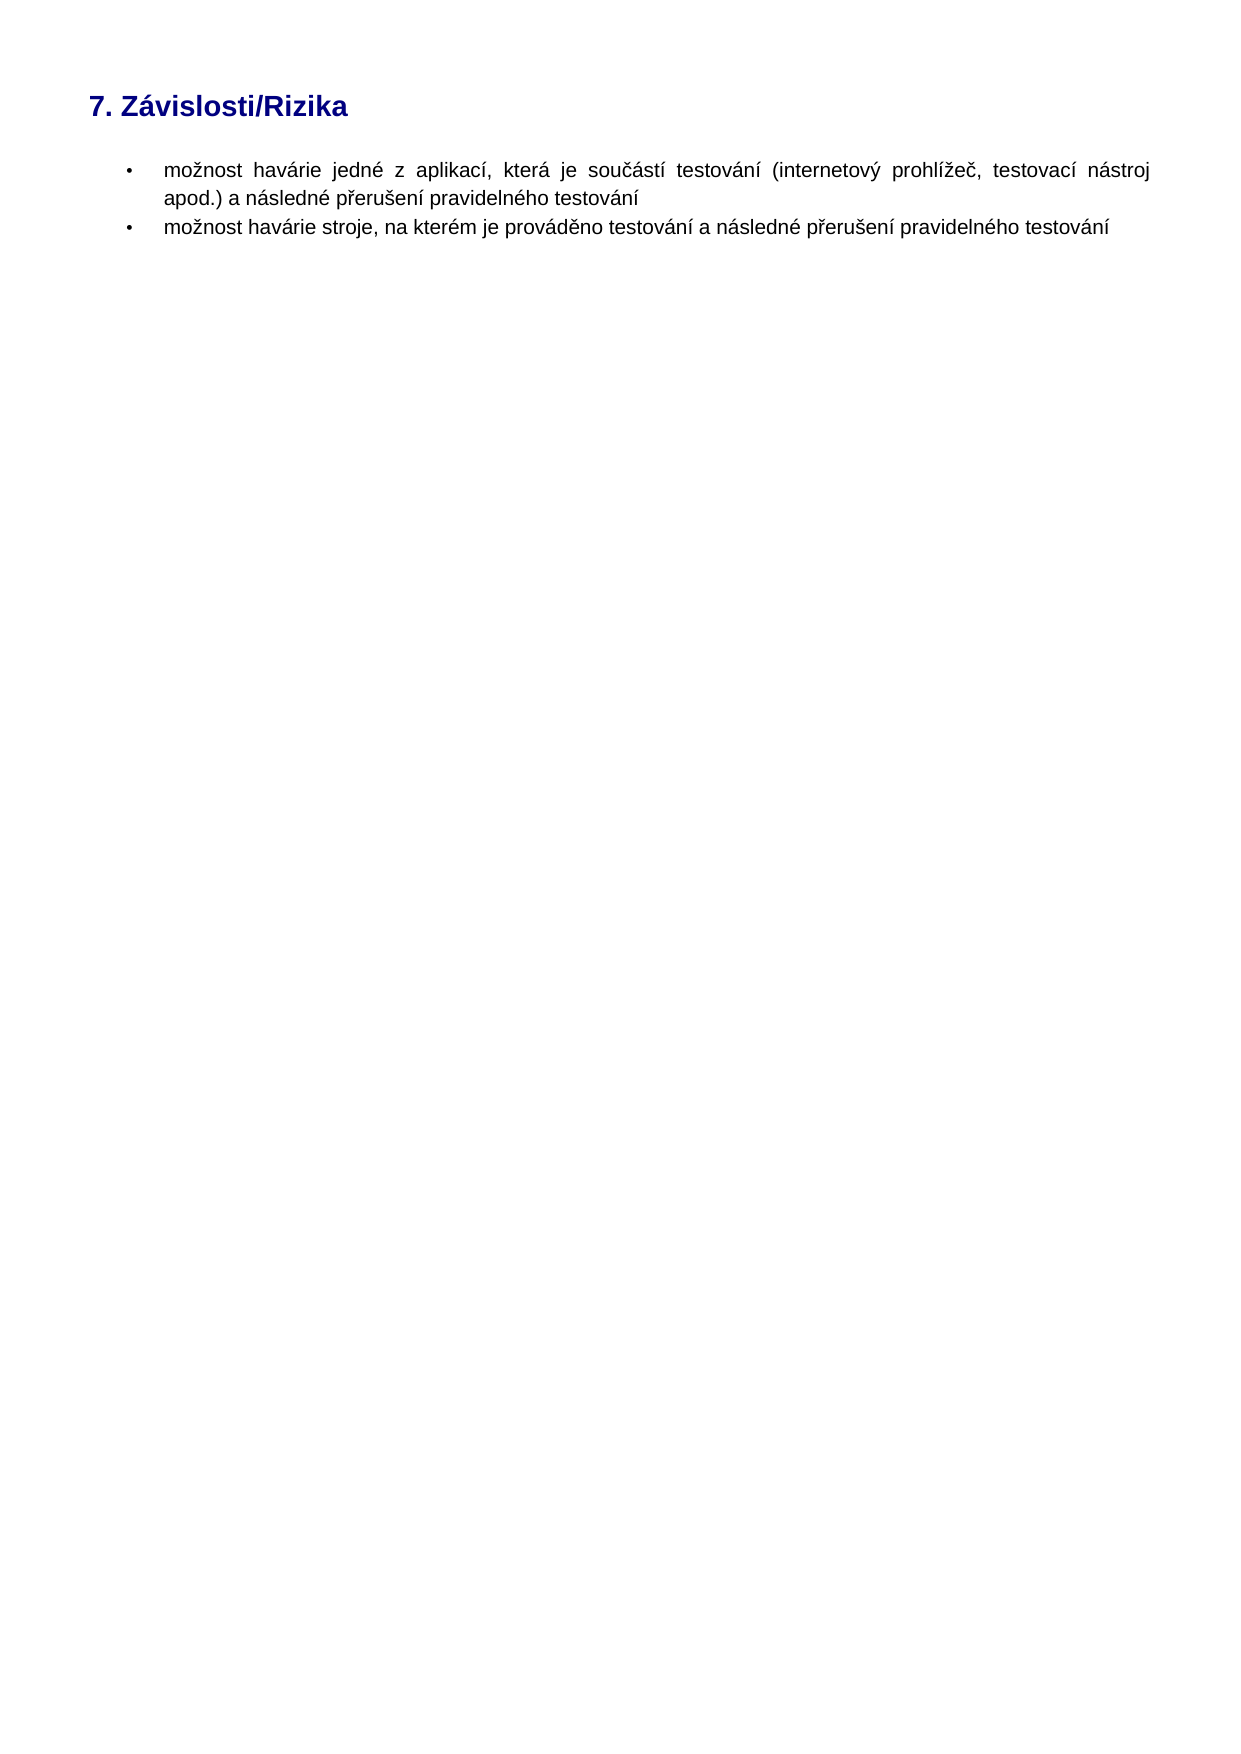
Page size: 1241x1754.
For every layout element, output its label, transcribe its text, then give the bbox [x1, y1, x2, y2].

text 7. Závislosti/Rizika [88, 88, 1152, 122]
list možnost havárie jedné z aplikací, která je součástí testování (internetový prohlížeč, testovací nástroj apod.) a následné přerušení pravidelného testování [126, 157, 1152, 210]
list možnost havárie stroje, na kterém je prováděno testování a následné přerušení pravidelného testování [126, 215, 1152, 239]
